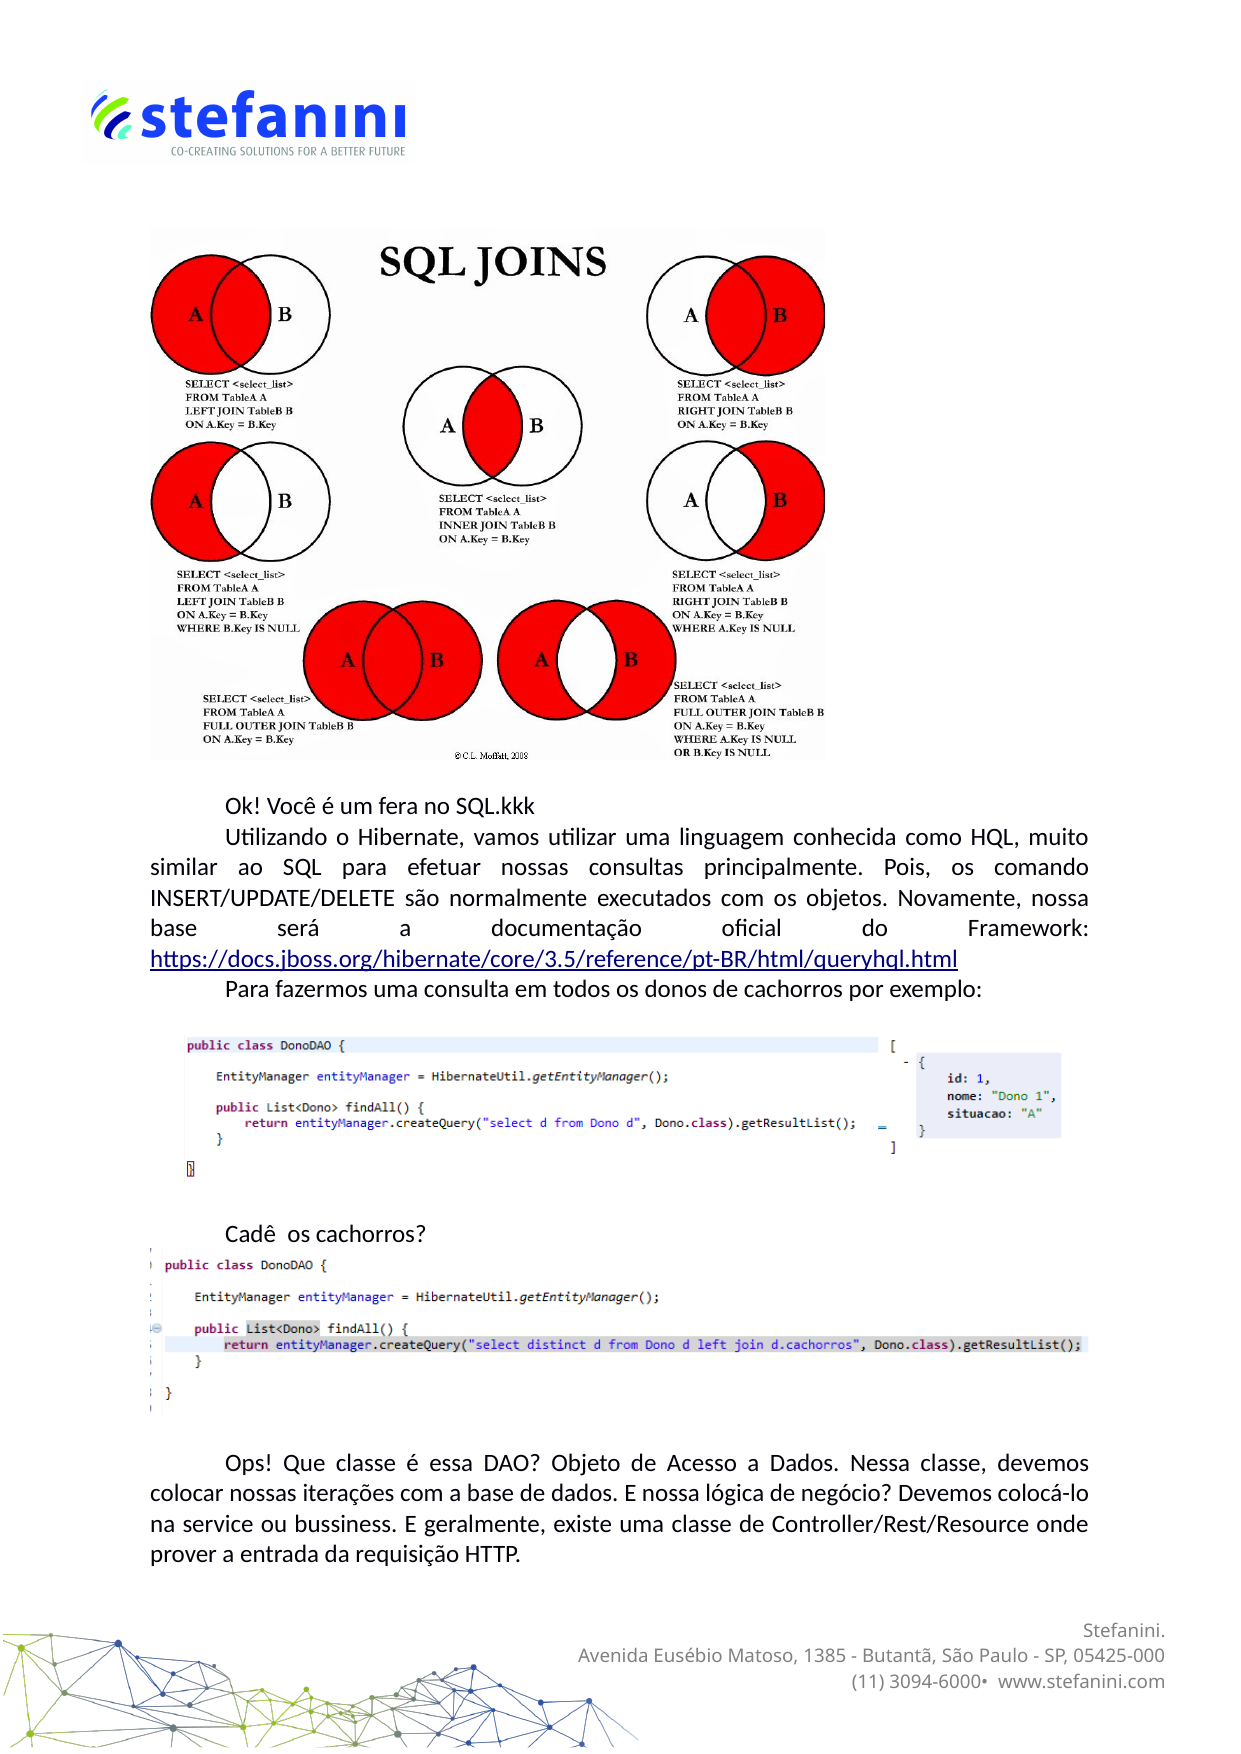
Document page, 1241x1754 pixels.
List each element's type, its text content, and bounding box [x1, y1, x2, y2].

picture [150, 1034, 1089, 1188]
text Ok! Você é um fera no SQL.kkk [150, 790, 1090, 821]
picture [81, 79, 418, 168]
picture [150, 228, 826, 760]
picture [3, 1624, 676, 1748]
text Cadê os cachorros? [150, 1218, 1090, 1249]
text Utilizando o Hibernate, vamos utilizar uma linguagem conhecida como HQL, muito similar ao SQL para efetuar nossas consultas principalmente. Pois, os comando INSERT/UPDATE/DELETE são normalmente executados com os objetos. Novamente, nossa base será a documentação oficial do Framework: https://docs.jboss.org/hibernate/core/3.5/reference/pt-BR/html/queryhql.html [150, 821, 1090, 973]
text Ops! Que classe é essa DAO? Objeto de Acesso a Dados. Nessa classe, devemos colocar nossas iterações com a base de dados. E nossa lógica de negócio? Devemos colocá-lo na service ou bussiness. E geralmente, existe uma classe de Controller/Rest/Resource onde prover a entrada da requisição HTTP. [150, 1447, 1090, 1569]
text Para fazermos uma consulta em todos os donos de cachorros por exemplo: [150, 973, 1090, 1004]
picture [150, 1248, 1089, 1417]
